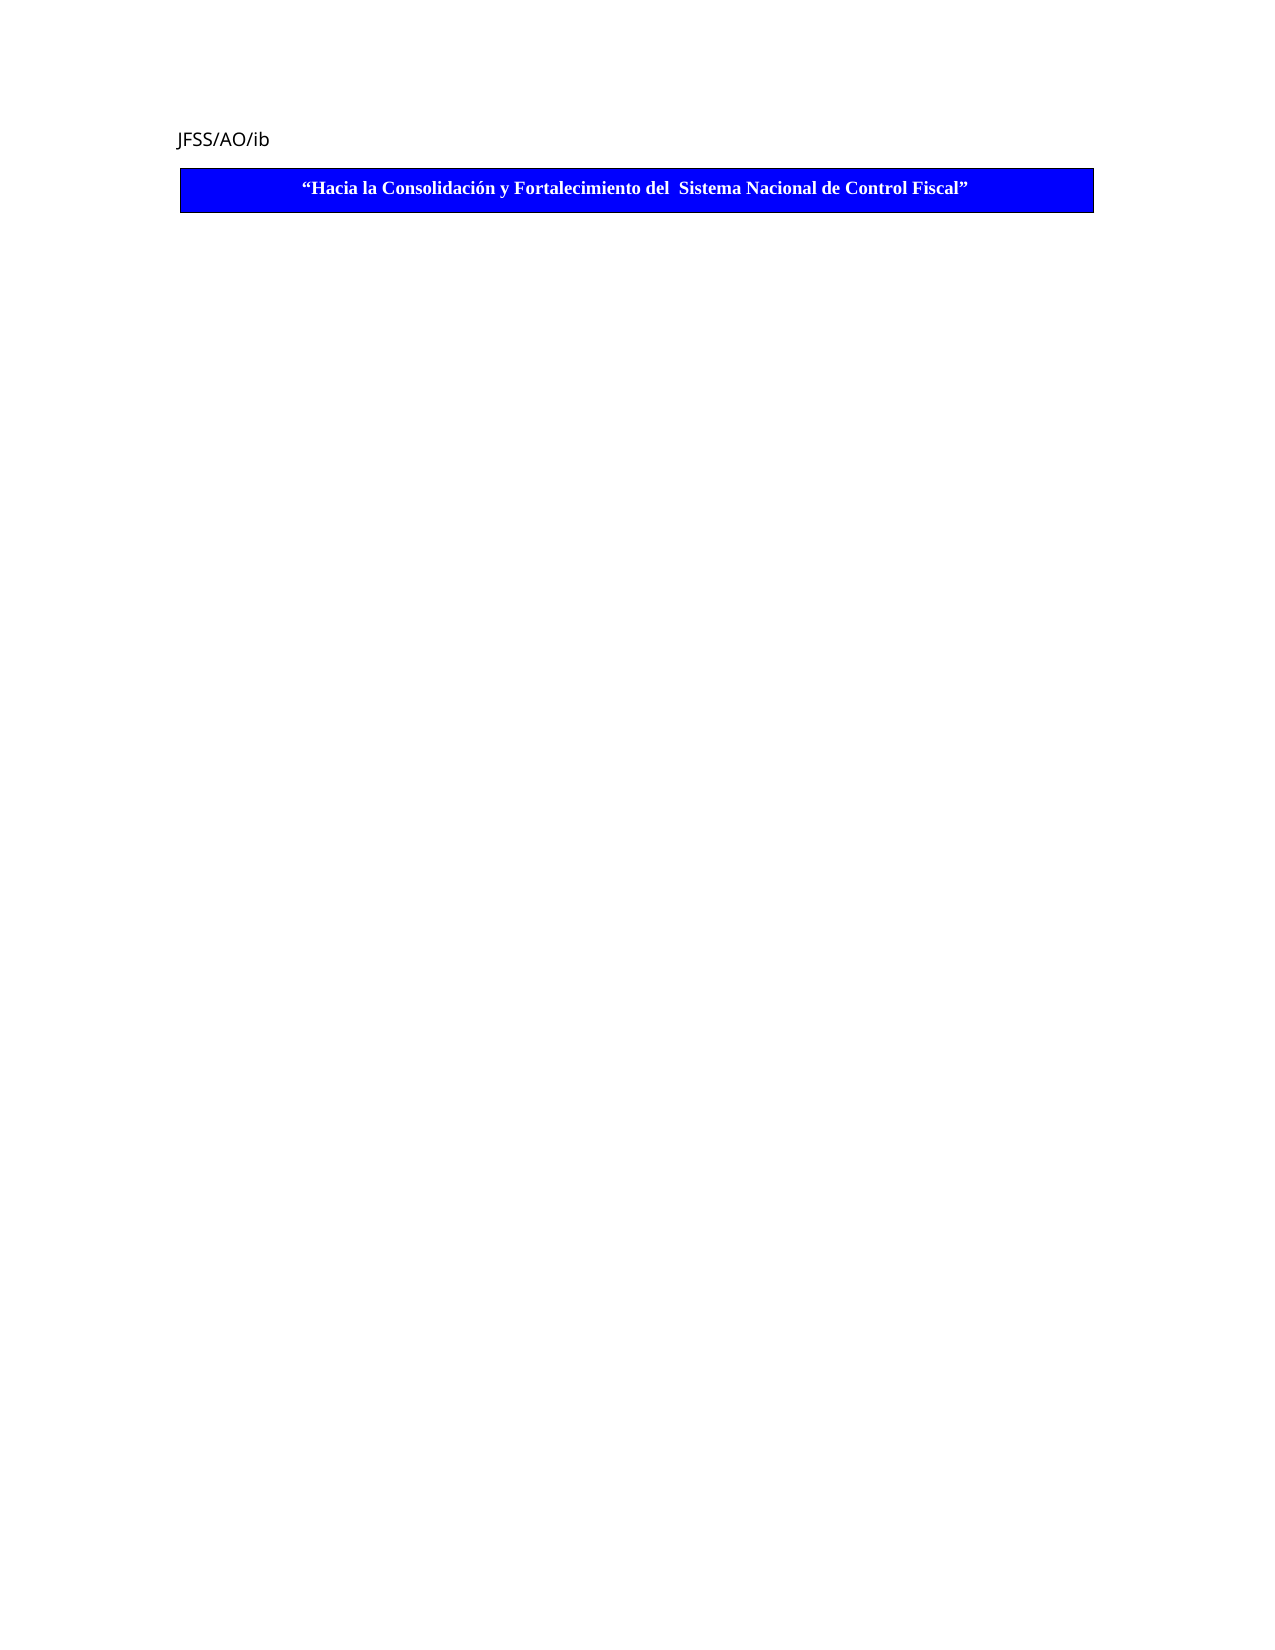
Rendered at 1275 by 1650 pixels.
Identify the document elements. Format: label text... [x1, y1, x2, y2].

text JFSS/AO/ib [177, 126, 1098, 152]
text “Hacia la Consolidación y Fortalecimiento del Sistema Nacional de Control Fiscal” [197, 177, 1078, 199]
